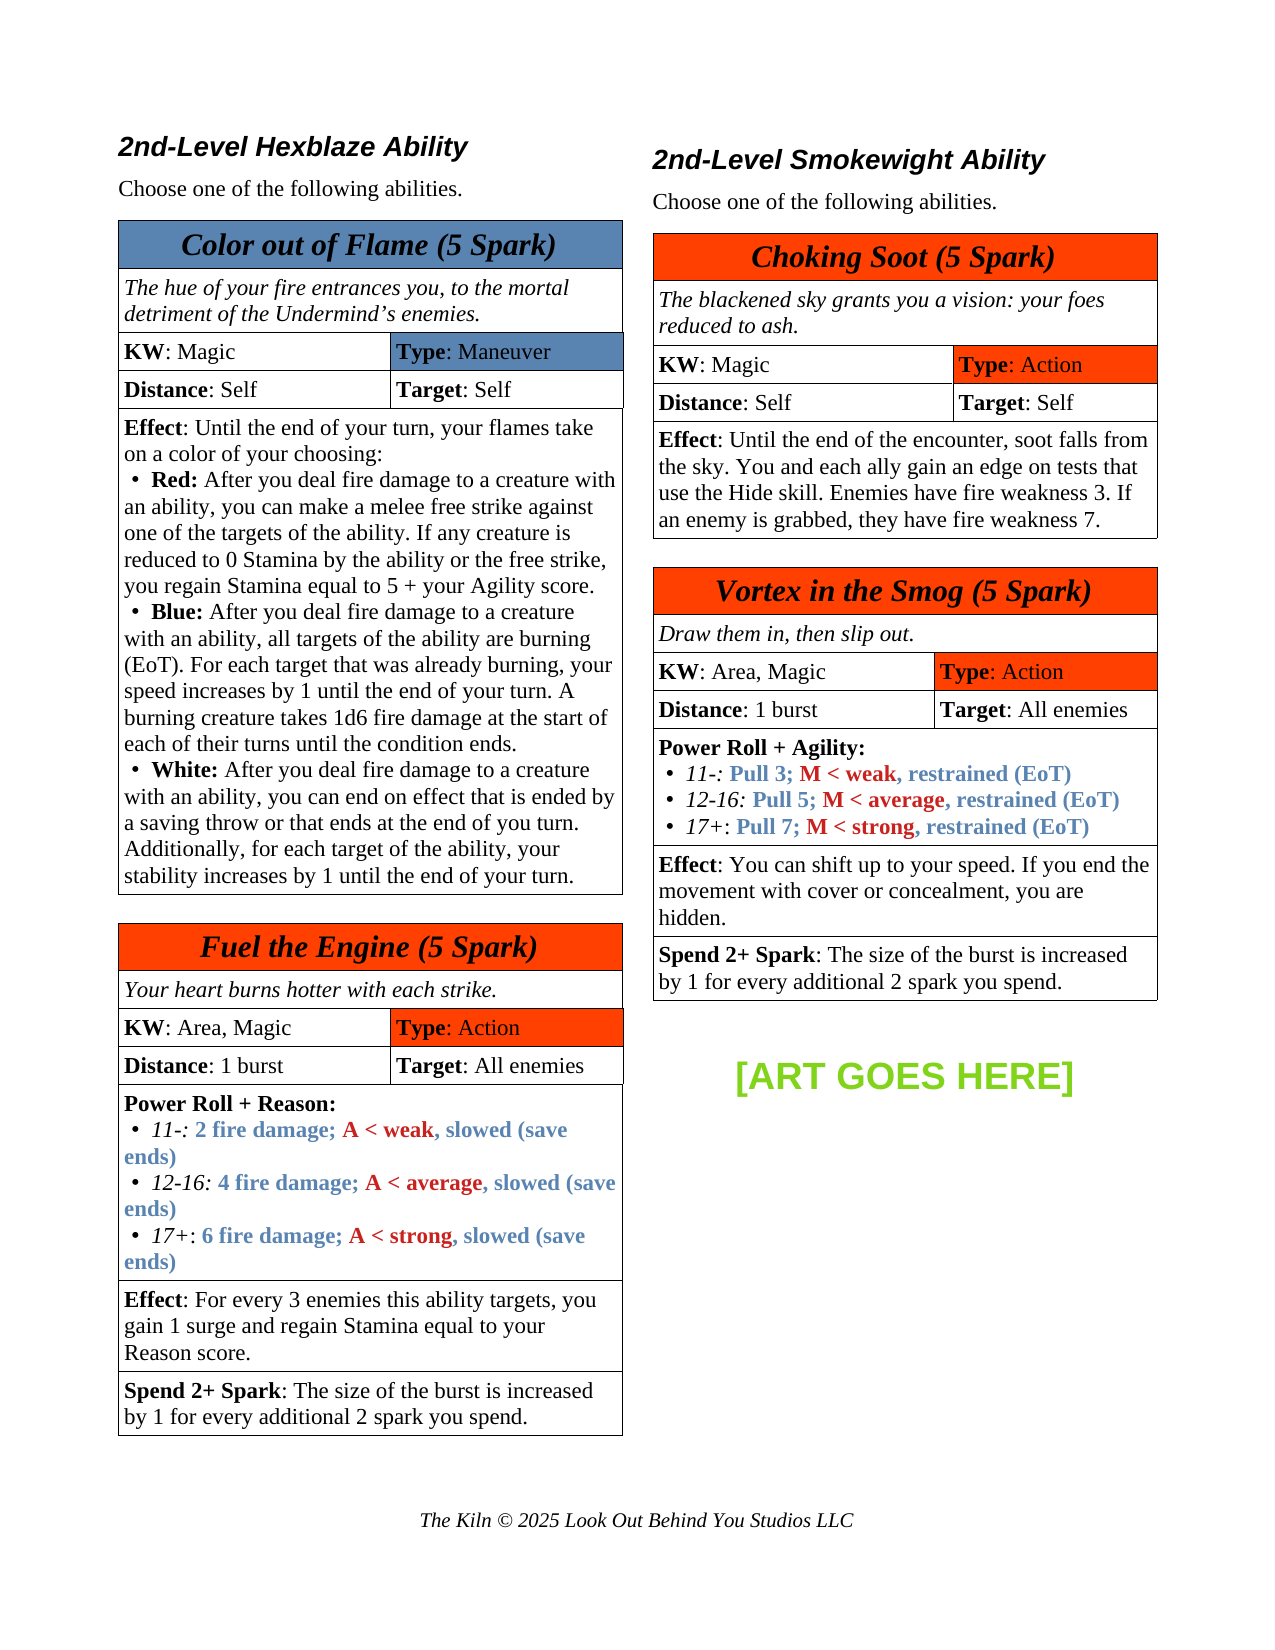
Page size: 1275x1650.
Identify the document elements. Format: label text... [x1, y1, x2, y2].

table_header Type: Maneuver [391, 333, 623, 370]
table_header Type: Action [954, 346, 1157, 383]
table_cell The hue of your fire entrances you, to the mortal detriment of the Undermind’s enemies. [119, 269, 622, 332]
table_header Power Roll + Reason: 11-: 2 fire damage; A < weak, slowed (save ends) 12-16: 4 fire damage; A < average, slowed (save ends) 17+: 6 fire damage; A < strong, slowed (save ends) [119, 1085, 622, 1280]
table_cell Draw them in, then slip out. [654, 615, 1157, 652]
subtitle 2nd-Level Smokewight Ability [652, 143, 1157, 175]
text Choose one of the following abilities. [652, 188, 1157, 214]
table_cell Distance: 1 burst [654, 691, 934, 728]
table_cell Effect: For every 3 enemies this ability targets, you gain 1 surge and regain Stamina equal to your Reason score. [119, 1281, 622, 1371]
table_header Color out of Flame (5 Spark) [119, 221, 622, 268]
table_cell Distance: Self [119, 371, 390, 408]
table_cell The blackened sky grants you a vision: your foes reduced to ash. [654, 281, 1157, 345]
table_cell Target: Self [954, 384, 1157, 421]
table_cell Target: All enemies [391, 1047, 623, 1084]
table_header KW: Magic [119, 333, 390, 370]
table_cell Your heart burns hotter with each strike. [119, 971, 622, 1008]
subtitle [ART GOES HERE] [652, 1054, 1157, 1097]
table_header Type: Action [935, 653, 1157, 690]
table_header KW: Area, Magic [119, 1009, 390, 1046]
table_header KW: Magic [654, 346, 952, 383]
text Choose one of the following abilities. [118, 175, 622, 202]
table_cell Distance: Self [654, 384, 952, 421]
table_header Effect: Until the end of your turn, your flames take on a color of your choosing: Red: After you deal fire damage to a creature with an ability, you can make a melee free strike against one of the targets of the ability. If any creature is reduced to 0 Stamina by the ability or the free strike, you regain Stamina equal to 5 + your Agility score. Blue: After you deal fire damage to a creature with an ability, all targets of the ability are burning (EoT). For each target that was already burning, your speed increases by 1 until the end of your turn. A burning creature takes 1d6 fire damage at the start of each of their turns until the condition ends. White: After you deal fire damage to a creature with an ability, you can end on effect that is ended by a saving throw or that ends at the end of you turn. Additionally, for each target of the ability, your stability increases by 1 until the end of your turn. [119, 409, 622, 894]
table_cell Target: All enemies [935, 691, 1157, 728]
table_header Type: Action [391, 1009, 623, 1046]
table_cell Effect: You can shift up to your speed. If you end the movement with cover or concealment, you are hidden. [654, 846, 1157, 936]
table_cell Target: Self [391, 371, 623, 408]
table_cell Spend 2+ Spark: The size of the burst is increased by 1 for every additional 2 spark you spend. [119, 1372, 622, 1435]
table_header Vortex in the Smog (5 Spark) [654, 568, 1157, 614]
table_header KW: Area, Magic [654, 653, 934, 690]
table_cell Distance: 1 burst [119, 1047, 390, 1084]
table_header Fuel the Engine (5 Spark) [119, 924, 622, 970]
table_header Choking Soot (5 Spark) [654, 234, 1157, 280]
table_header Effect: Until the end of the encounter, soot falls from the sky. You and each ally gain an edge on tests that use the Hide skill. Enemies have fire weakness 3. If an enemy is grabbed, they have fire weakness 7. [654, 422, 1157, 538]
table_header Power Roll + Agility: 11-: Pull 3; M < weak, restrained (EoT) 12-16: Pull 5; M < average, restrained (EoT) 17+: Pull 7; M < strong, restrained (EoT) [654, 729, 1157, 845]
table_cell Spend 2+ Spark: The size of the burst is increased by 1 for every additional 2 spark you spend. [654, 937, 1157, 1000]
subtitle 2nd-Level Hexblaze Ability [118, 131, 622, 163]
